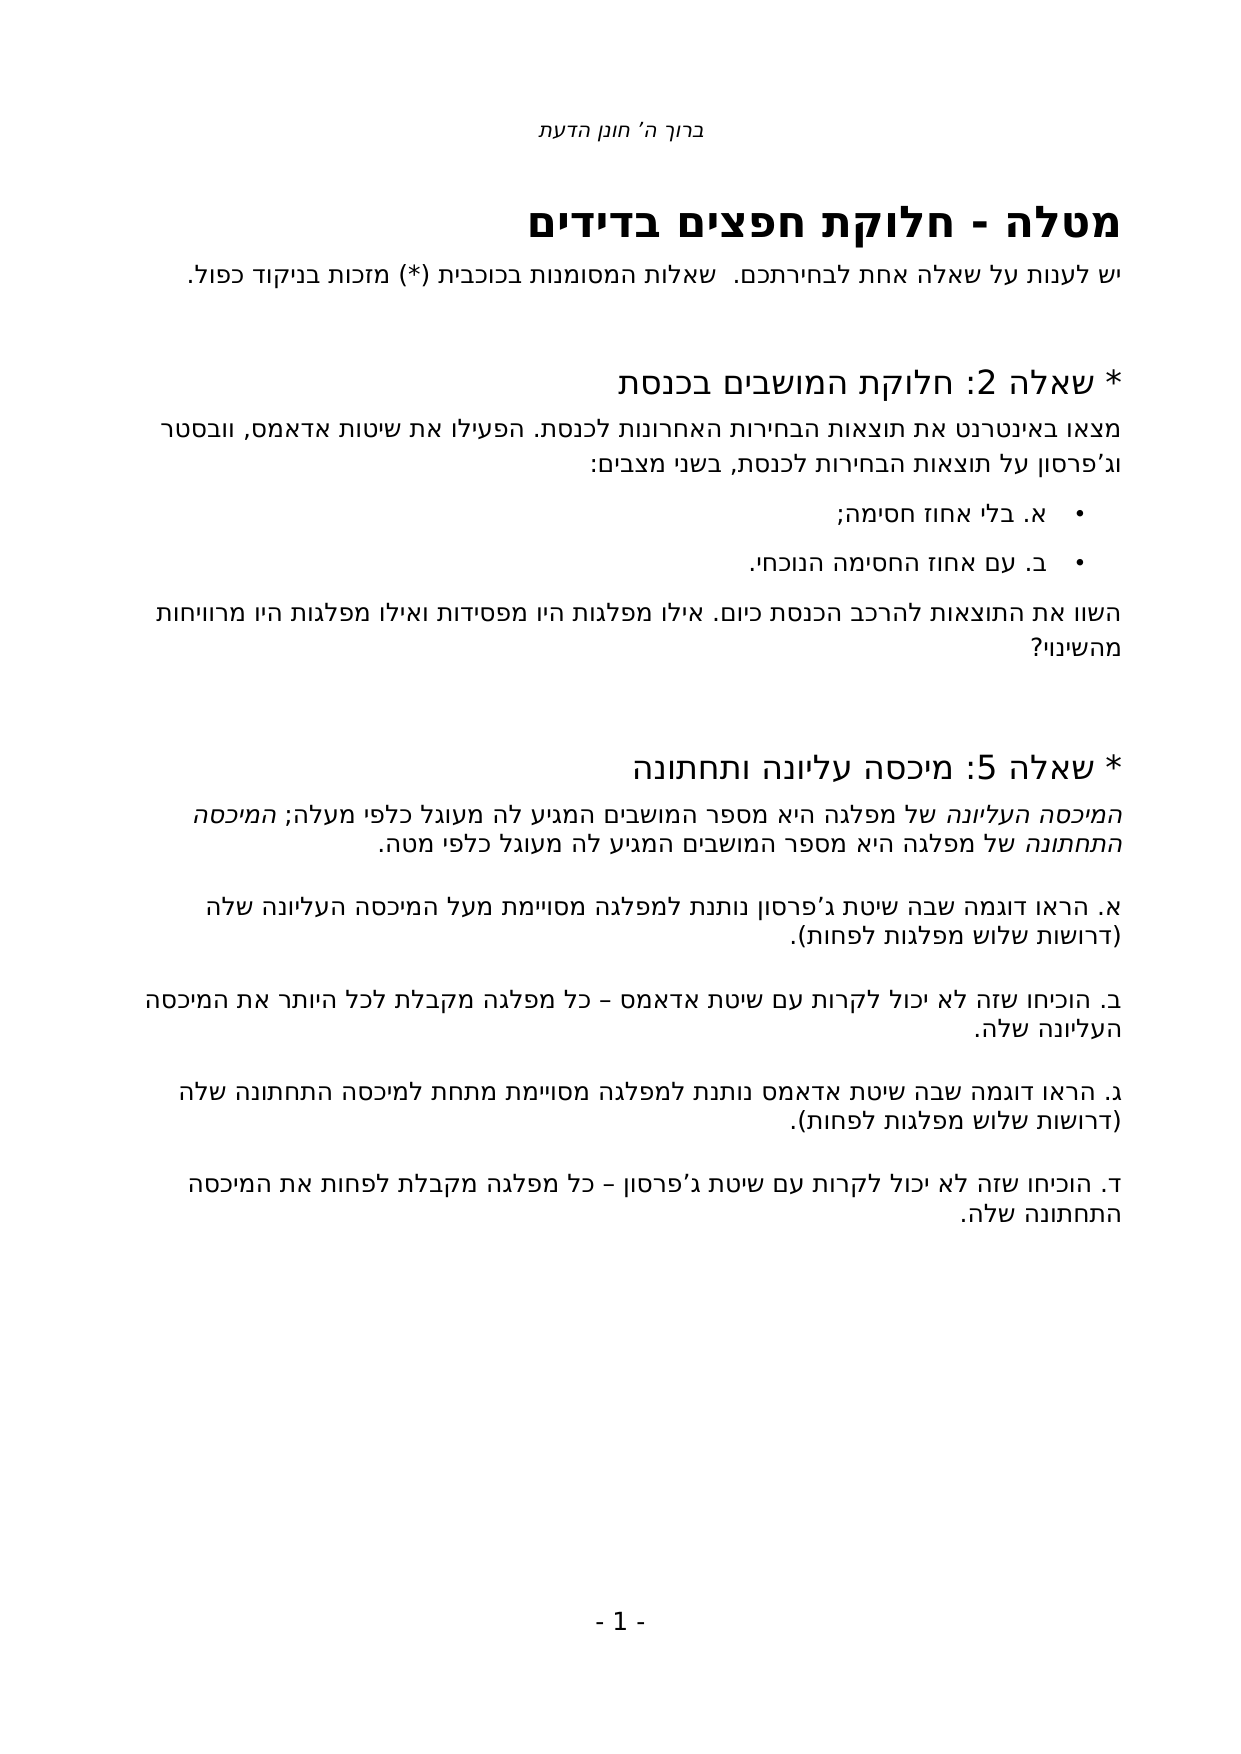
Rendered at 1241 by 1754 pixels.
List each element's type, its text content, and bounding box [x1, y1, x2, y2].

text המיכסה העליונה של מפלגה היא מספר המושבים המגיע לה מעוגל כלפי מעלה; המיכסה התחתונה של מפלגה היא מספר המושבים המגיע לה מעוגל כלפי מטה. [118, 800, 1122, 858]
text השוו את התוצאות להרכב הכנסת כיום. אילו מפלגות היו מפסידות ואילו מפלגות היו מרוויחות מהשינוי? [118, 598, 1122, 662]
text ד. הוכיחו שזה לא יכול לקרות עם שיטת ג’פרסון – כל מפלגה מקבלת לפחות את המיכסה התחתונה שלה. [118, 1169, 1122, 1228]
text א. הראו דוגמה שבה שיטת ג’פרסון נותנת למפלגה מסויימת מעל המיכסה העליונה שלה (דרושות שלוש מפלגות לפחות). [118, 892, 1122, 951]
list ב. עם אחוז החסימה הנוכחי. [118, 549, 1084, 578]
subtitle * שאלה 5: מיכסה עליונה ותחתונה [118, 749, 1122, 787]
list א. בלי אחוז חסימה; [118, 499, 1084, 528]
text ג. הראו דוגמה שבה שיטת אדאמס נותנת למפלגה מסויימת מתחת למיכסה התחתונה שלה (דרושות שלוש מפלגות לפחות). [118, 1077, 1122, 1136]
text מצאו באינטרנט את תוצאות הבחירות האחרונות לכנסת. הפעילו את שיטות אדאמס, וובסטר וג’פרסון על תוצאות הבחירות לכנסת, בשני מצבים: [118, 414, 1122, 479]
text יש לענות על שאלה אחת לבחירתכם. שאלות המסומנות בכוכבית (*) מזכות בניקוד כפול. [118, 260, 1122, 289]
subtitle מטלה - חלוקת חפצים בדידים [118, 197, 1122, 248]
subtitle * שאלה 2: חלוקת המושבים בכנסת [118, 363, 1122, 402]
text ב. הוכיחו שזה לא יכול לקרות עם שיטת אדאמס – כל מפלגה מקבלת לכל היותר את המיכסה העליונה שלה. [118, 985, 1122, 1043]
